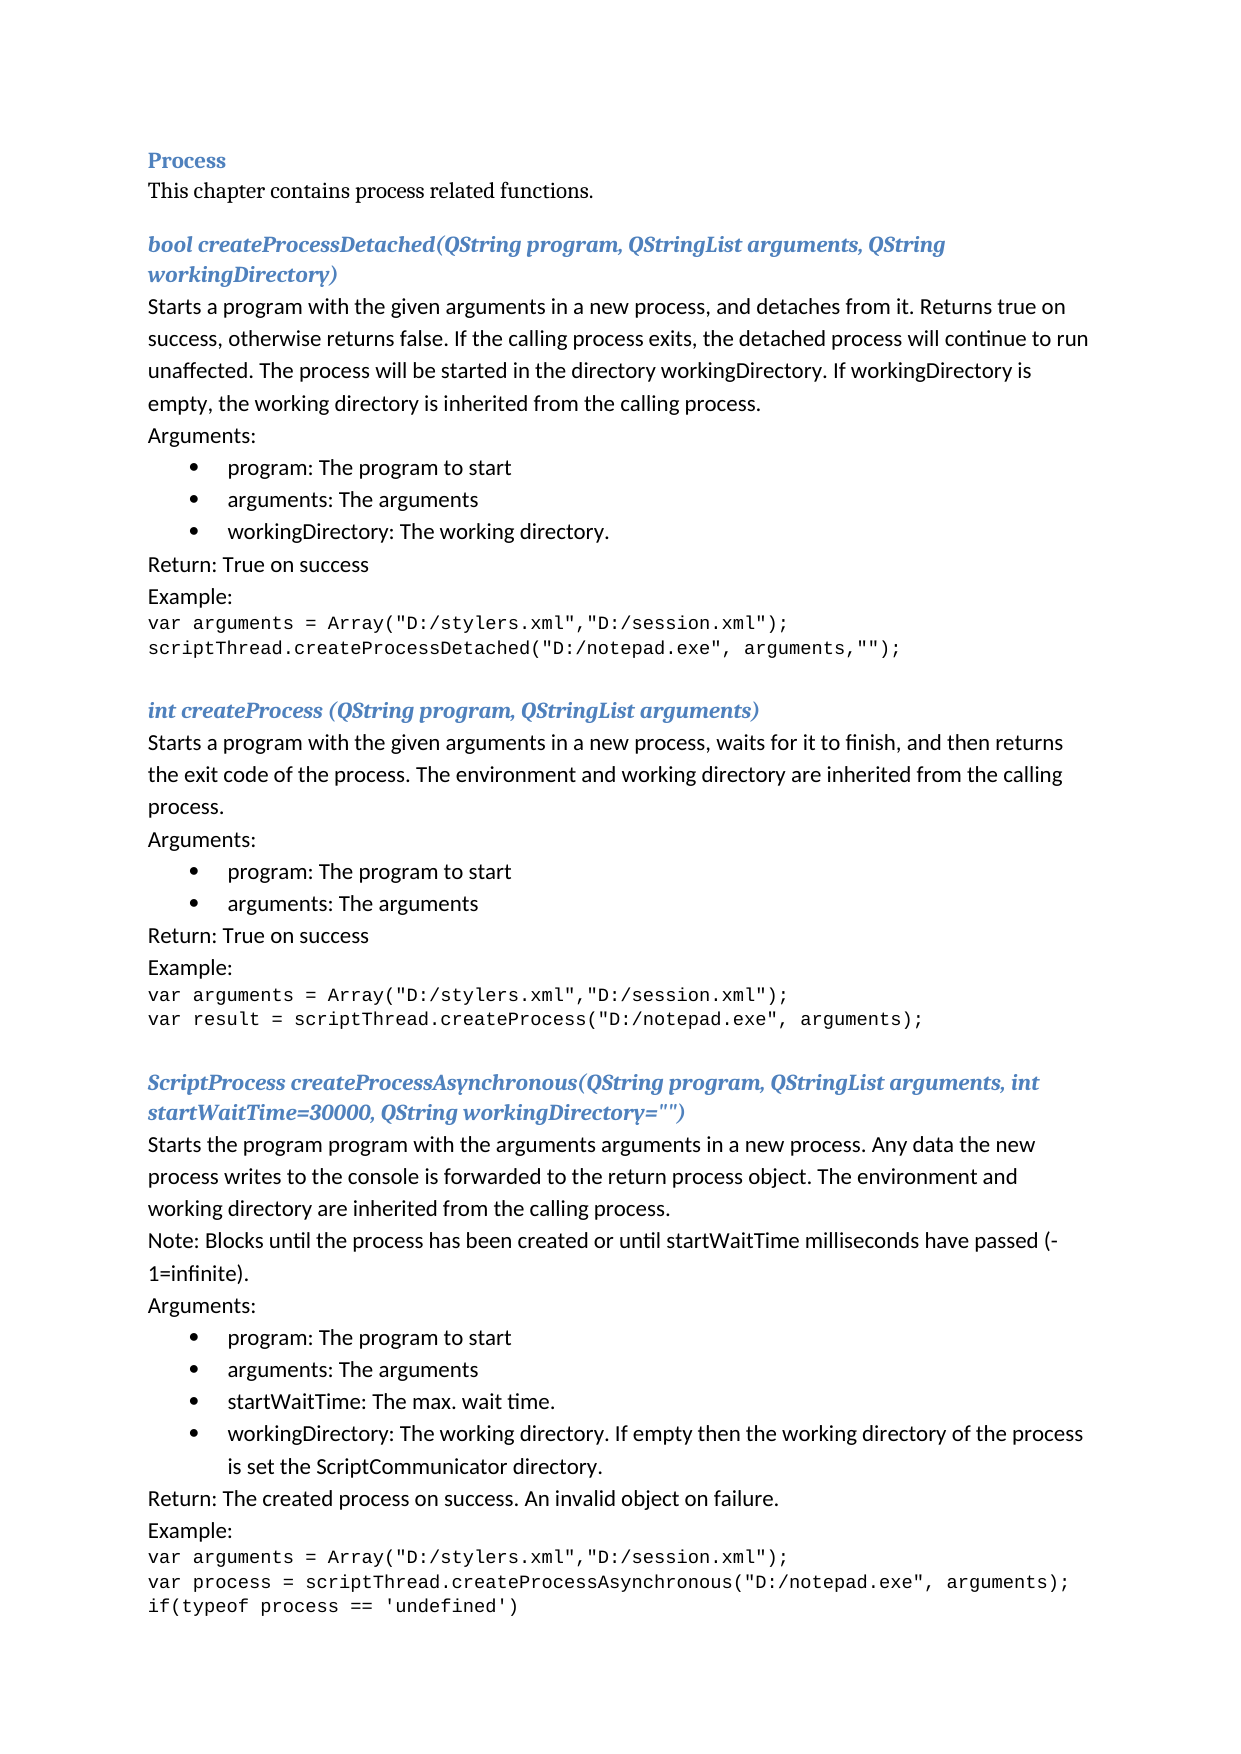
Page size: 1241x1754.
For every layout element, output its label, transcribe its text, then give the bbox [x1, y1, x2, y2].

list workingDirectory: The working directory. If empty then the working directory of the process is set the ScriptCommunicator directory. [190, 1419, 1093, 1480]
text Example: [148, 1516, 1093, 1544]
subtitle bool createProcessDetached(QString program, QStringList arguments, QString workingDirectory) [148, 232, 1093, 288]
list arguments: The arguments [190, 485, 1093, 513]
text var arguments = Array("D:/stylers.xml","D:/session.xml"); [148, 986, 1093, 1007]
list arguments: The arguments [190, 889, 1093, 917]
text Return: The created process on success. An invalid object on failure. [148, 1484, 1093, 1512]
subtitle ScriptProcess createProcessAsynchronous(QString program, QStringList arguments, int startWaitTime=30000, QString workingDirectory="") [148, 1069, 1093, 1126]
subtitle Process [148, 148, 1093, 174]
list program: The program to start [190, 1323, 1093, 1351]
text Arguments: [148, 825, 1093, 853]
text Starts a program with the given arguments in a new process, and detaches from it. Returns true on success, otherwise returns false. If the calling process exits, the detached process will continue to run unaffected. The process will be started in the directory workingDirectory. If workingDirectory is empty, the working directory is inherited from the calling process. [148, 292, 1093, 417]
text Example: [148, 953, 1093, 981]
text Note: Blocks until the process has been created or until startWaitTime milliseconds have passed (-1=infinite). [148, 1226, 1093, 1287]
text var result = scriptThread.createProcess("D:/notepad.exe", arguments); [148, 1010, 1093, 1031]
list startWaitTime: The max. wait time. [190, 1387, 1093, 1415]
list arguments: The arguments [190, 1355, 1093, 1383]
text Example: [148, 582, 1093, 610]
list program: The program to start [190, 453, 1093, 481]
text var arguments = Array("D:/stylers.xml","D:/session.xml"); [148, 614, 1093, 635]
text scriptThread.createProcessDetached("D:/notepad.exe", arguments,""); [148, 638, 1093, 660]
text Return: True on success [148, 550, 1093, 578]
text Starts a program with the given arguments in a new process, waits for it to finish, and then returns the exit code of the process. The environment and working directory are inherited from the calling process. [148, 728, 1093, 821]
text Arguments: [148, 421, 1093, 449]
text This chapter contains process related functions. [148, 178, 1093, 204]
list workingDirectory: The working directory. [190, 517, 1093, 546]
text var process = scriptThread.createProcessAsynchronous("D:/notepad.exe", arguments); [148, 1573, 1093, 1594]
text var arguments = Array("D:/stylers.xml","D:/session.xml"); [148, 1548, 1093, 1569]
text Starts the program program with the arguments arguments in a new process. Any data the new process writes to the console is forwarded to the return process object. The environment and working directory are inherited from the calling process. [148, 1130, 1093, 1222]
text Return: True on success [148, 921, 1093, 949]
list program: The program to start [190, 857, 1093, 885]
text Arguments: [148, 1291, 1093, 1319]
subtitle int createProcess (QString program, QStringList arguments) [148, 698, 1093, 724]
text if(typeof process == 'undefined') [148, 1597, 1093, 1618]
